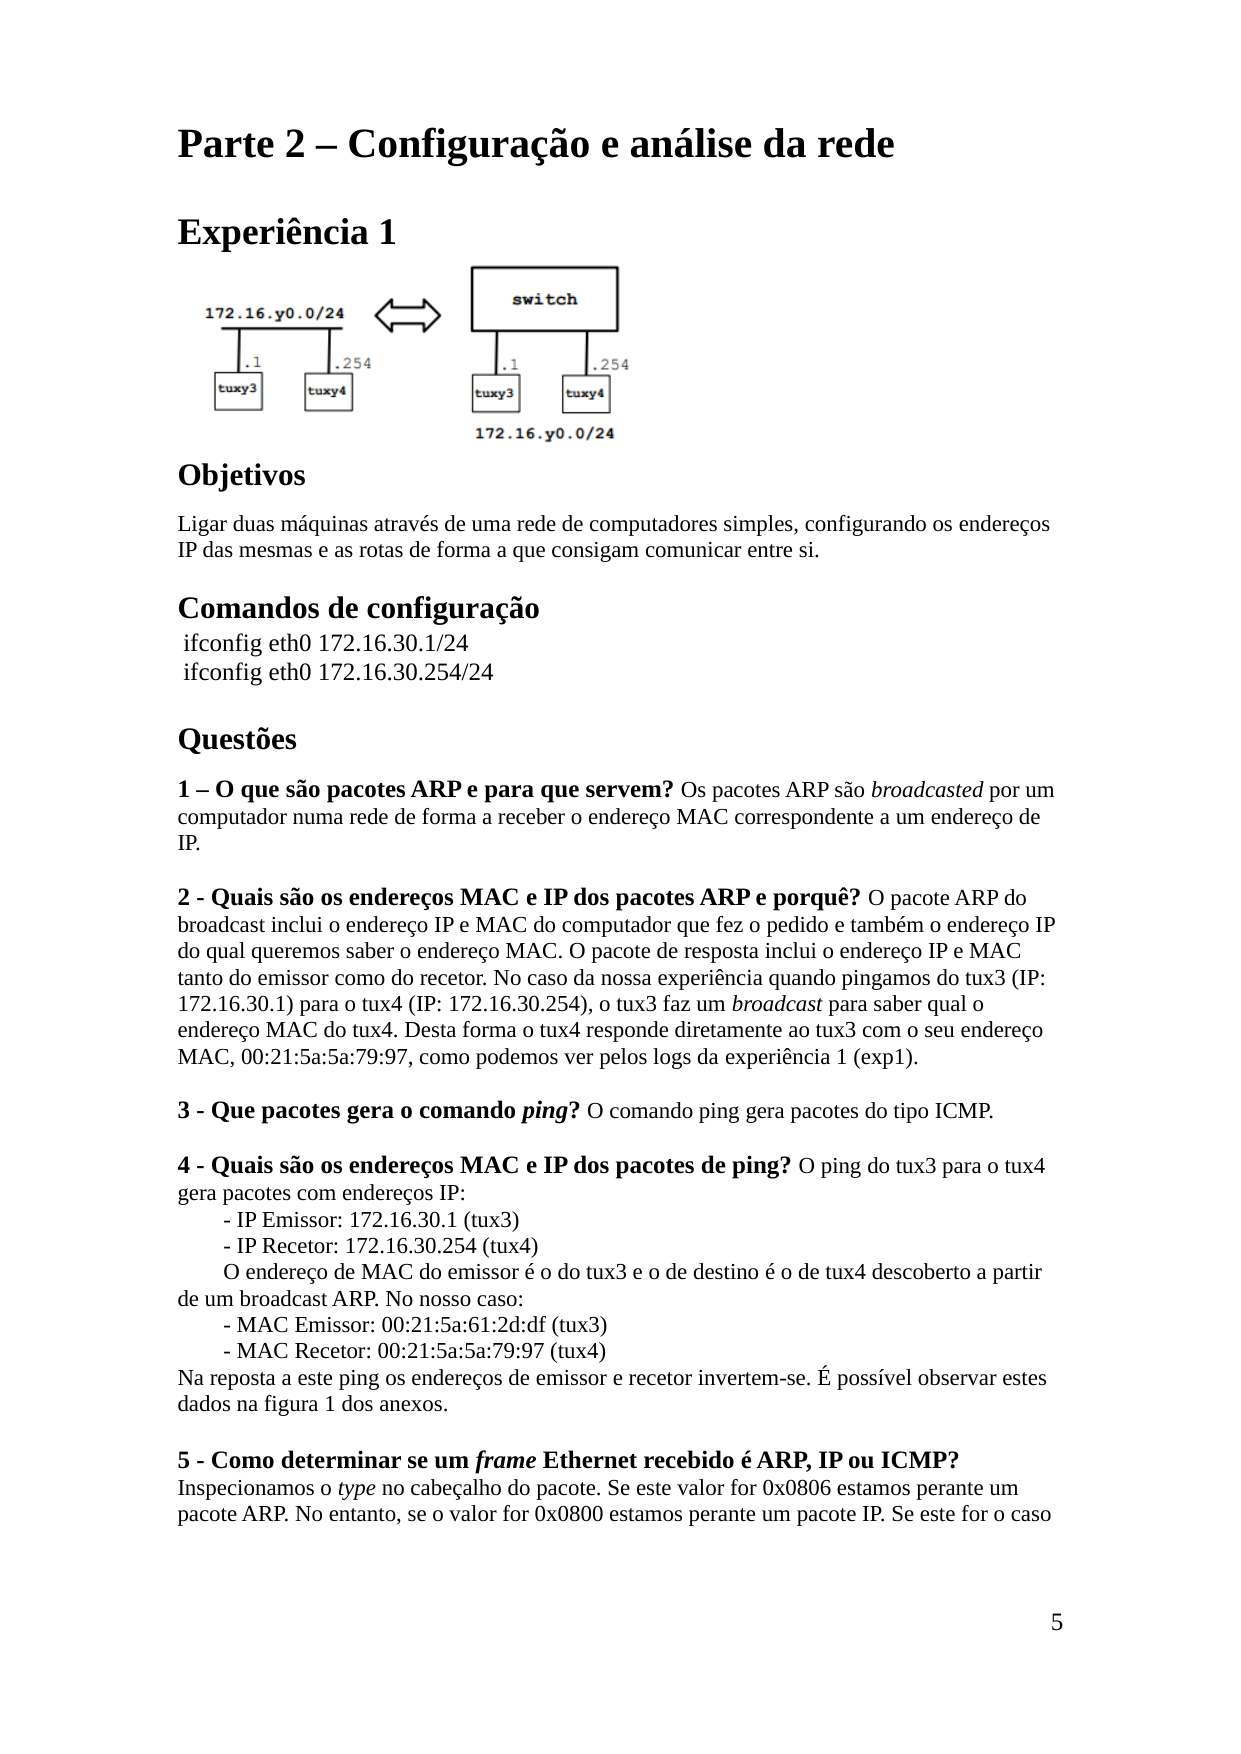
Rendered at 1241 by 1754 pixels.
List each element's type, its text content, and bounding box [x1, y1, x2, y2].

text O endereço de MAC do emissor é o do tux3 e o de destino é o de tux4 descoberto a partir de um broadcast ARP. No nosso caso: [177, 1258, 1063, 1311]
text Objetivos [177, 456, 1063, 492]
text 2 - Quais são os endereços MAC e IP dos pacotes ARP e porquê? O pacote ARP do broadcast inclui o endereço IP e MAC do computador que fez o pedido e também o endereço IP do qual queremos saber o endereço MAC. O pacote de resposta inclui o endereço IP e MAC tanto do emissor como do recetor. No caso da nossa experiência quando pingamos do tux3 (IP: 172.16.30.1) para o tux4 (IP: 172.16.30.254), o tux3 faz um broadcast para saber qual o endereço MAC do tux4. Desta forma o tux4 responde diretamente ao tux3 com o seu endereço MAC, 00:21:5a:5a:79:97, como podemos ver pelos logs da experiência 1 (exp1). [177, 882, 1063, 1069]
text - MAC Recetor: 00:21:5a:5a:79:97 (tux4) [177, 1337, 1063, 1364]
text - MAC Emissor: 00:21:5a:61:2d:df (tux3) [177, 1311, 1063, 1337]
text Questões [177, 721, 1063, 756]
text Comandos de configuração [177, 589, 1063, 625]
text 4 - Quais são os endereços MAC e IP dos pacotes de ping? O ping do tux3 para o tux4 gera pacotes com endereços IP: [177, 1151, 1063, 1206]
text 1 – O que são pacotes ARP e para que servem? Os pacotes ARP são broadcasted por um computador numa rede de forma a receber o endereço MAC correspondente a um endereço de IP. [177, 774, 1063, 856]
text 5 - Como determinar se um frame Ethernet recebido é ARP, IP ou ICMP? Inspecionamos o type no cabeçalho do pacote. Se este valor for 0x0806 estamos perante um pacote ARP. No entanto, se o valor for 0x0800 estamos perante um pacote IP. Se este for o caso [177, 1445, 1063, 1527]
text Experiência 1 [177, 209, 1063, 252]
text 3 - Que pacotes gera o comando ping? O comando ping gera pacotes do tipo ICMP. [177, 1095, 1063, 1124]
text - IP Recetor: 172.16.30.254 (tux4) [177, 1232, 1063, 1258]
picture [177, 252, 646, 456]
text Ligar duas máquinas através de uma rede de computadores simples, configurando os endereços IP das mesmas e as rotas de forma a que consigam comunicar entre si. [177, 510, 1063, 563]
text Na reposta a este ping os endereços de emissor e recetor invertem-se. É possível observar estes dados na figura 1 dos anexos. [177, 1364, 1063, 1416]
text - IP Emissor: 172.16.30.1 (tux3) [177, 1206, 1063, 1232]
text Parte 2 – Configuração e análise da rede [177, 118, 1063, 166]
